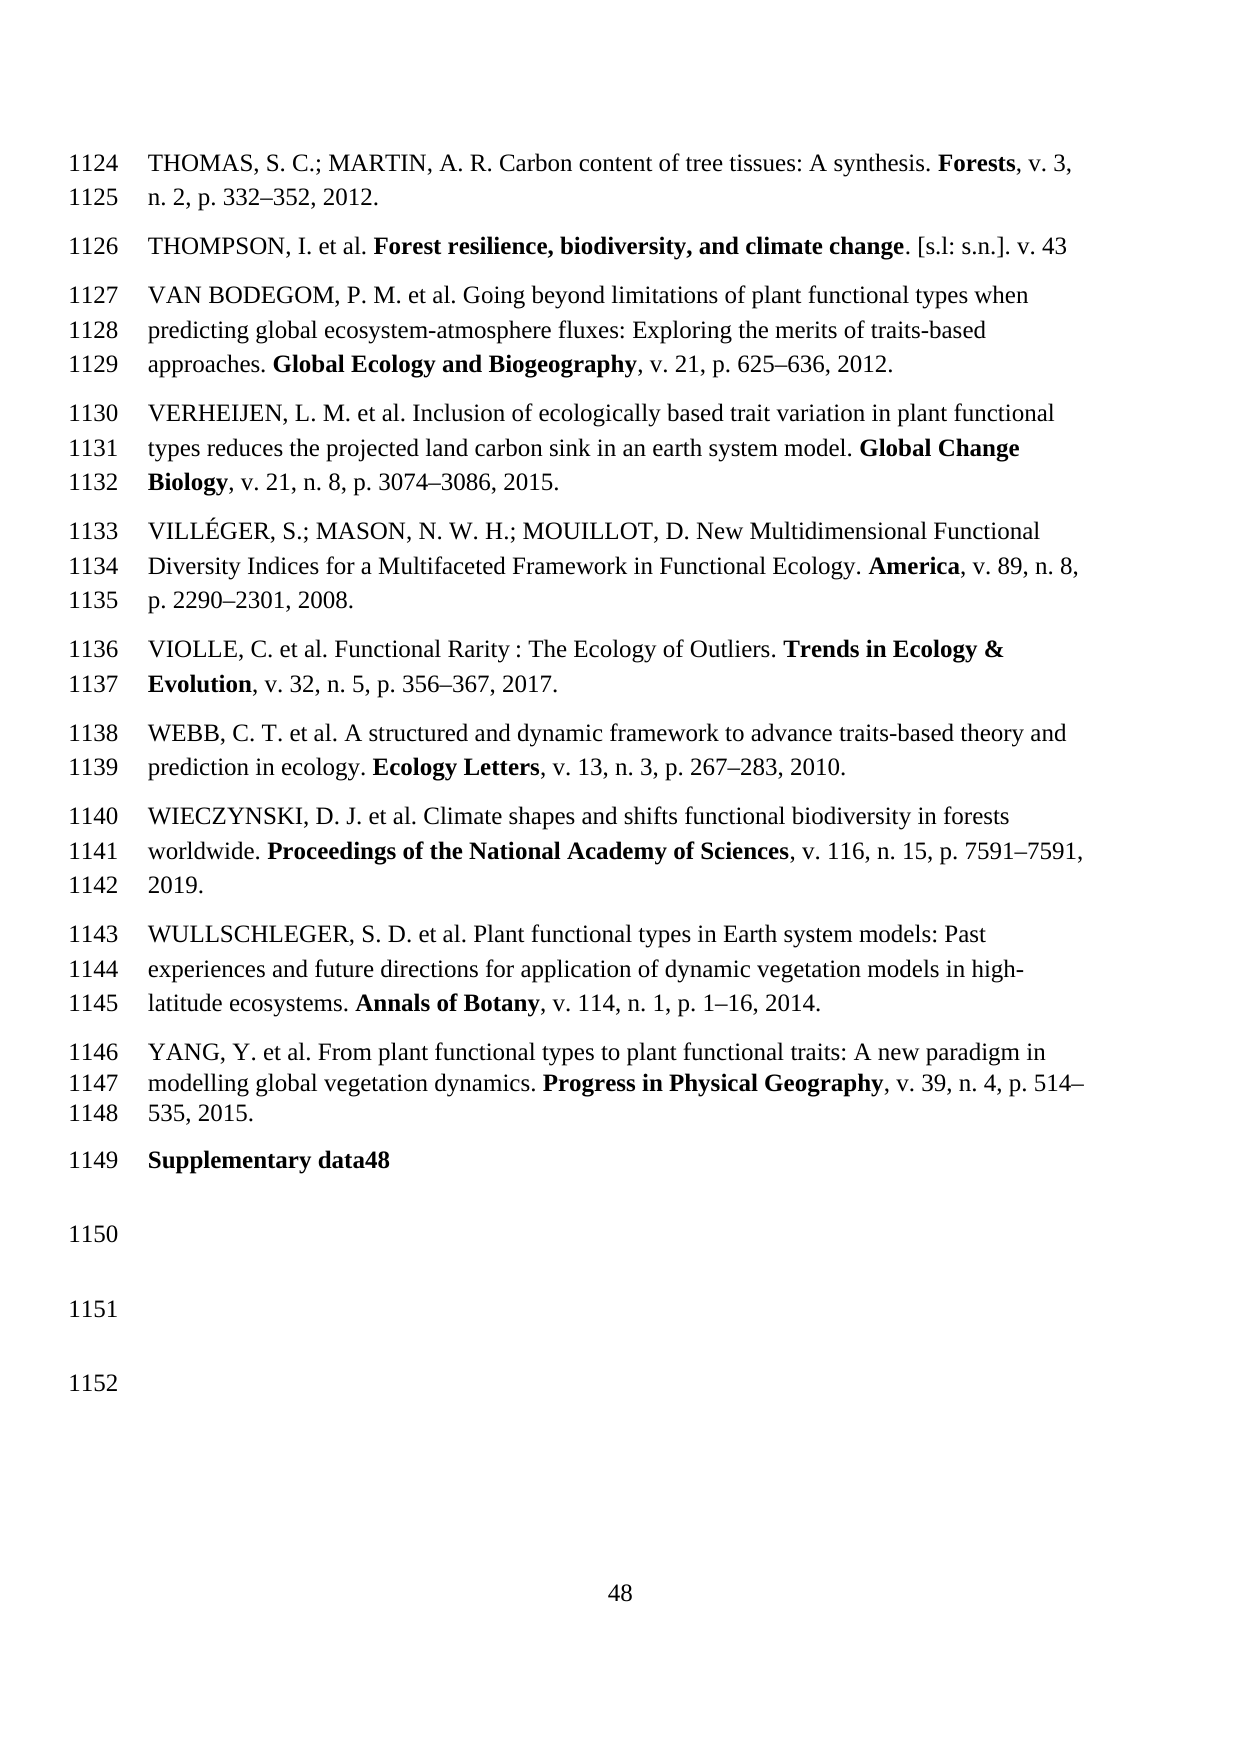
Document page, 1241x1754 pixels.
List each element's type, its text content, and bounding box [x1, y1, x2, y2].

text THOMAS, S. C.; MARTIN, A. R. Carbon content of tree tissues: A synthesis. Forests, v. 3, n. 2, p. 332–352, 2012. [148, 148, 1093, 211]
text WEBB, C. T. et al. A structured and dynamic framework to advance traits-based theory and prediction in ecology. Ecology Letters, v. 13, n. 3, p. 267–283, 2010. [148, 718, 1093, 781]
text WIECZYNSKI, D. J. et al. Climate shapes and shifts functional biodiversity in forests worldwide. Proceedings of the National Academy of Sciences, v. 116, n. 15, p. 7591–7591, 2019. [148, 801, 1093, 899]
text Supplementary data48 [148, 1145, 1093, 1174]
text VAN BODEGOM, P. M. et al. Going beyond limitations of plant functional types when predicting global ecosystem-atmosphere fluxes: Exploring the merits of traits-based approaches. Global Ecology and Biogeography, v. 21, p. 625–636, 2012. [148, 280, 1093, 378]
text YANG, Y. et al. From plant functional types to plant functional traits: A new paradigm in modelling global vegetation dynamics. Progress in Physical Geography, v. 39, n. 4, p. 514–535, 2015. [148, 1037, 1093, 1127]
text VIOLLE, C. et al. Functional Rarity : The Ecology of Outliers. Trends in Ecology & Evolution, v. 32, n. 5, p. 356–367, 2017. [148, 634, 1093, 697]
text THOMPSON, I. et al. Forest resilience, biodiversity, and climate change. [s.l: s.n.]. v. 43 [148, 231, 1093, 260]
text VILLÉGER, S.; MASON, N. W. H.; MOUILLOT, D. New Multidimensional Functional Diversity Indices for a Multifaceted Framework in Functional Ecology. America, v. 89, n. 8, p. 2290–2301, 2008. [148, 516, 1093, 614]
text WULLSCHLEGER, S. D. et al. Plant functional types in Earth system models: Past experiences and future directions for application of dynamic vegetation models in high-latitude ecosystems. Annals of Botany, v. 114, n. 1, p. 1–16, 2014. [148, 919, 1093, 1017]
text VERHEIJEN, L. M. et al. Inclusion of ecologically based trait variation in plant functional types reduces the projected land carbon sink in an earth system model. Global Change Biology, v. 21, n. 8, p. 3074–3086, 2015. [148, 398, 1093, 496]
